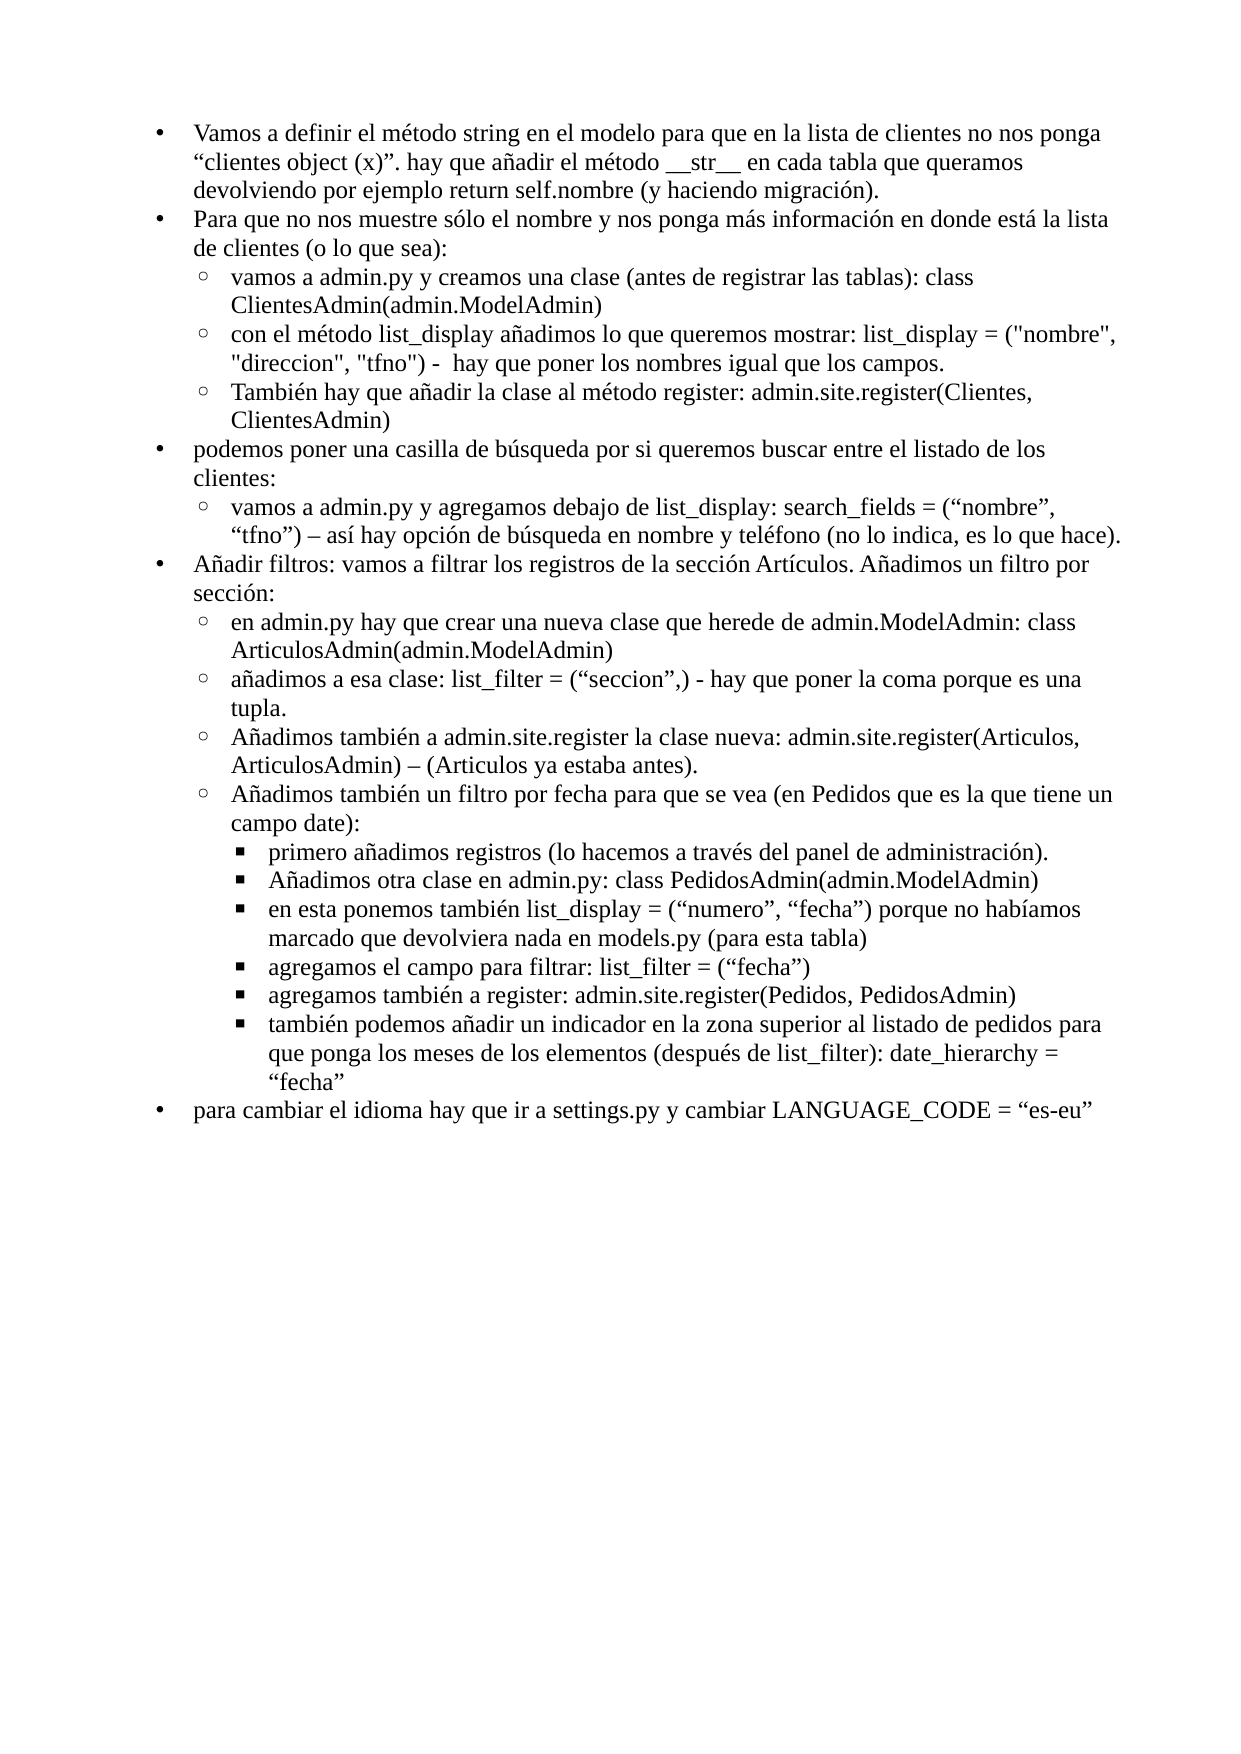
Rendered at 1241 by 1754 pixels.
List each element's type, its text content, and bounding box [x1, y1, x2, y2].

list Añadimos también a admin.site.register la clase nueva: admin.site.register(Articulos, ArticulosAdmin) – (Articulos ya estaba antes). [193, 722, 1122, 779]
list con el método list_display añadimos lo que queremos mostrar: list_display = ("nombre", "direccion", "tfno") - hay que poner los nombres igual que los campos. [193, 319, 1122, 377]
list para cambiar el idioma hay que ir a settings.py y cambiar LANGUAGE_CODE = “es-eu” [156, 1096, 1122, 1124]
list agregamos el campo para filtrar: list_filter = (“fecha”) [231, 952, 1122, 981]
list Vamos a definir el método string en el modelo para que en la lista de clientes no nos ponga “clientes object (x)”. hay que añadir el método __str__ en cada tabla que queramos devolviendo por ejemplo return self.nombre (y haciendo migración). [156, 118, 1122, 204]
list Añadimos otra clase en admin.py: class PedidosAdmin(admin.ModelAdmin) [231, 866, 1122, 894]
list vamos a admin.py y agregamos debajo de list_display: search_fields = (“nombre”, “tfno”) – así hay opción de búsqueda en nombre y teléfono (no lo indica, es lo que hace). [193, 492, 1122, 549]
list También hay que añadir la clase al método register: admin.site.register(Clientes, ClientesAdmin) [193, 377, 1122, 434]
list vamos a admin.py y creamos una clase (antes de registrar las tablas): class ClientesAdmin(admin.ModelAdmin) [193, 262, 1122, 319]
list Para que no nos muestre sólo el nombre y nos ponga más información en donde está la lista de clientes (o lo que sea): [156, 204, 1122, 262]
list podemos poner una casilla de búsqueda por si queremos buscar entre el listado de los clientes: [156, 434, 1122, 492]
list en esta ponemos también list_display = (“numero”, “fecha”) porque no habíamos marcado que devolviera nada en models.py (para esta tabla) [231, 894, 1122, 952]
list también podemos añadir un indicador en la zona superior al listado de pedidos para que ponga los meses de los elementos (después de list_filter): date_hierarchy = “fecha” [231, 1009, 1122, 1096]
list Añadimos también un filtro por fecha para que se vea (en Pedidos que es la que tiene un campo date): [193, 779, 1122, 837]
list primero añadimos registros (lo hacemos a través del panel de administración). [231, 837, 1122, 866]
list añadimos a esa clase: list_filter = (“seccion”,) - hay que poner la coma porque es una tupla. [193, 664, 1122, 722]
list Añadir filtros: vamos a filtrar los registros de la sección Artículos. Añadimos un filtro por sección: [156, 549, 1122, 607]
list agregamos también a register: admin.site.register(Pedidos, PedidosAdmin) [231, 981, 1122, 1009]
list en admin.py hay que crear una nueva clase que herede de admin.ModelAdmin: class ArticulosAdmin(admin.ModelAdmin) [193, 607, 1122, 664]
